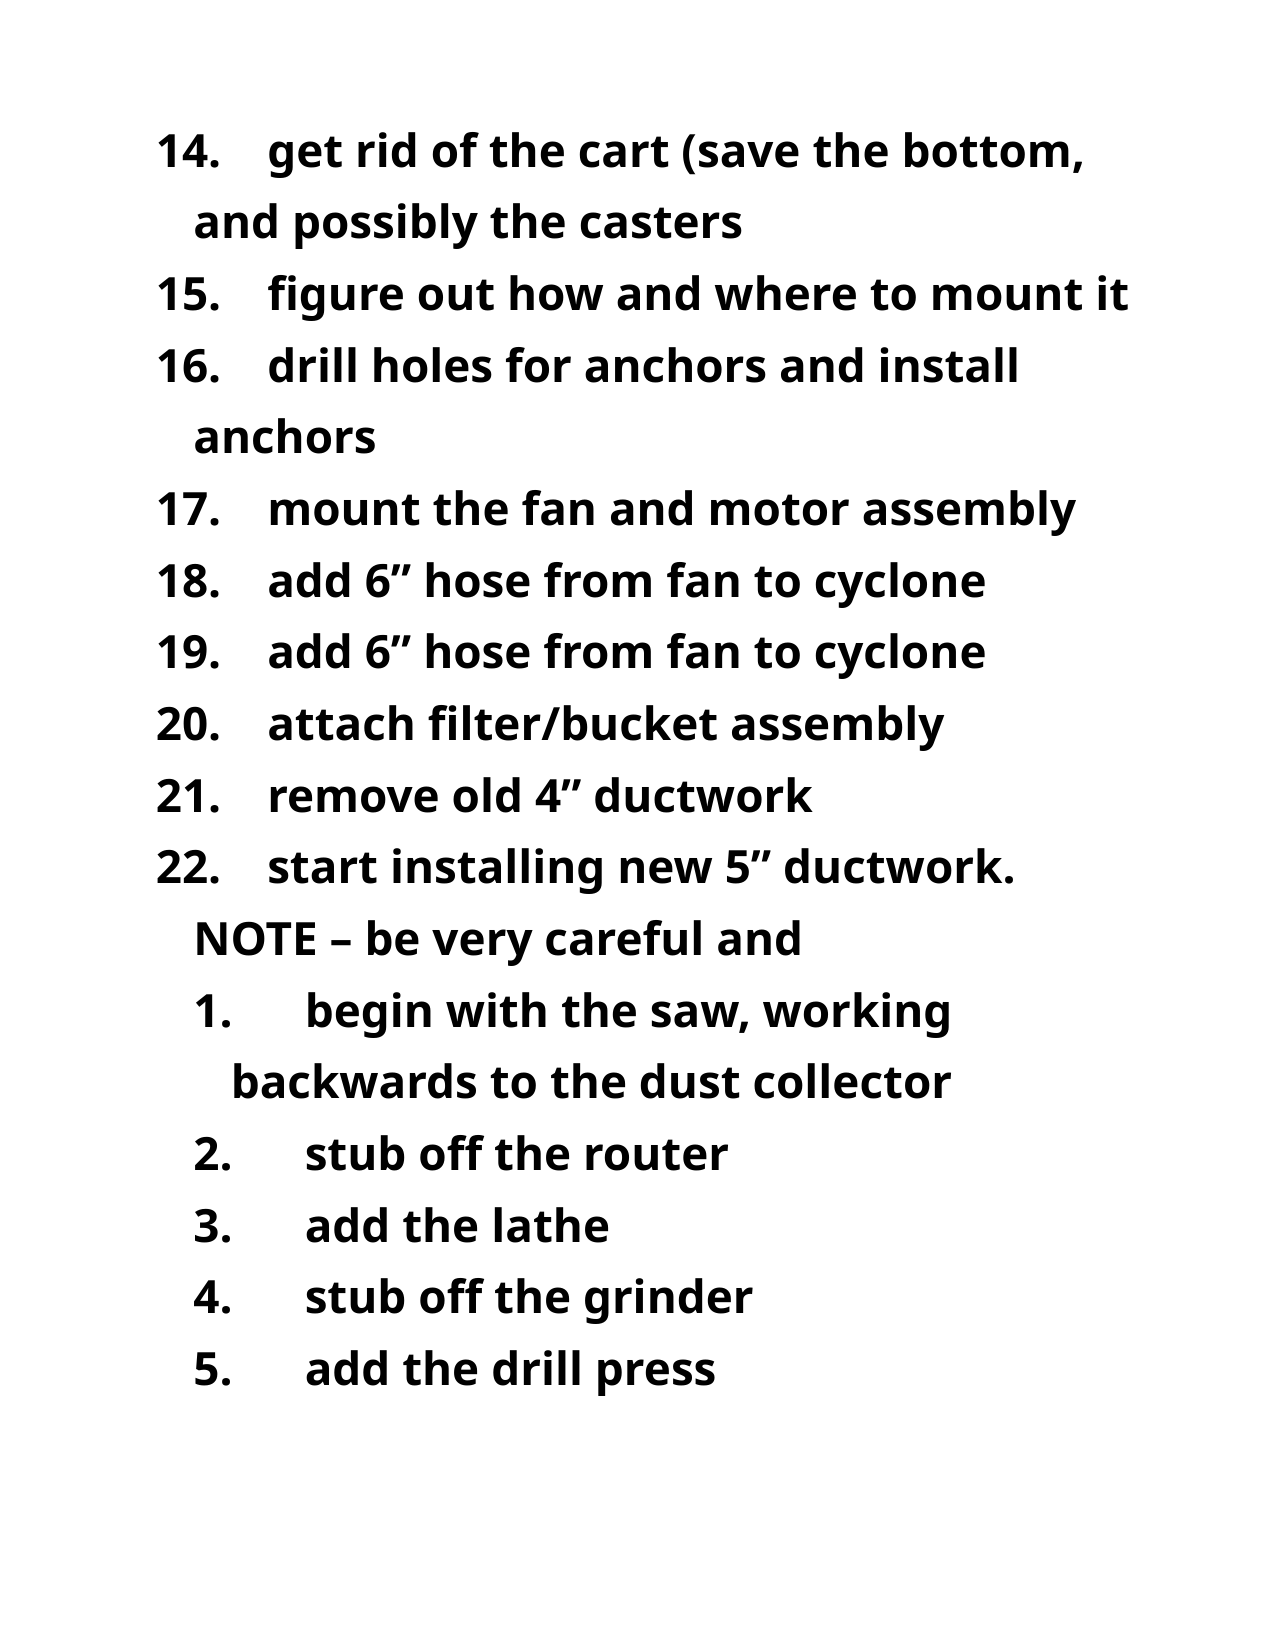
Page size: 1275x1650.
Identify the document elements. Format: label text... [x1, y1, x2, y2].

list get rid of the cart (save the bottom, and possibly the casters [156, 118, 1157, 252]
list drill holes for anchors and install anchors [156, 333, 1157, 467]
list mount the fan and motor assembly [156, 476, 1157, 539]
list add the lathe [193, 1193, 1157, 1256]
list add 6” hose from fan to cyclone [156, 548, 1157, 611]
list add 6” hose from fan to cyclone [156, 620, 1157, 682]
list attach filter/bucket assembly [156, 691, 1157, 754]
list begin with the saw, working backwards to the dust collector [193, 978, 1157, 1112]
list stub off the grinder [193, 1265, 1157, 1327]
list stub off the router [193, 1121, 1157, 1184]
list add the drill press [193, 1336, 1157, 1399]
list figure out how and where to mount it [156, 261, 1157, 324]
list start installing new 5” ductwork. NOTE – be very careful and [156, 835, 1157, 969]
list remove old 4” ductwork [156, 763, 1157, 826]
